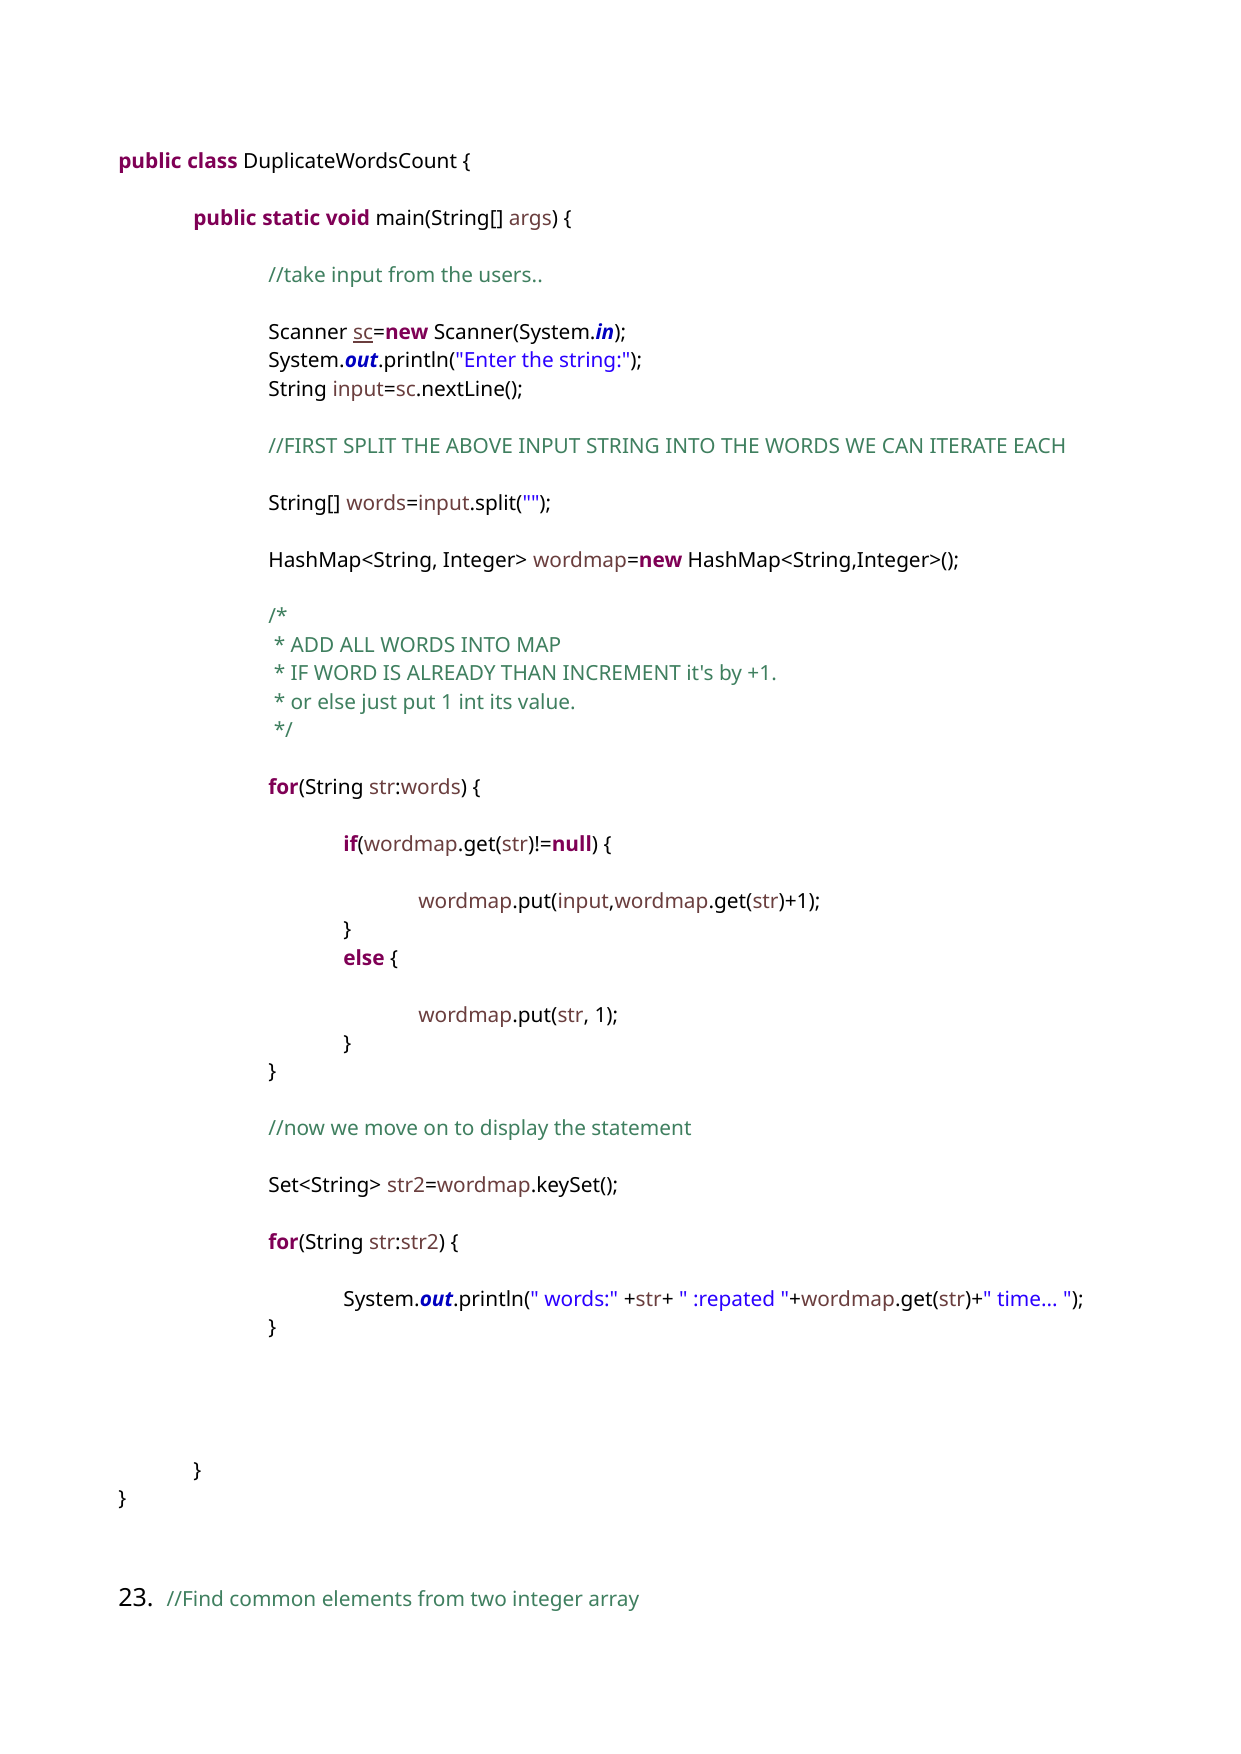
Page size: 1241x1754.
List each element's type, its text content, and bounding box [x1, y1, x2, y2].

text //FIRST SPLIT THE ABOVE INPUT STRING INTO THE WORDS WE CAN ITERATE EACH [118, 431, 1122, 459]
text //now we move on to display the statement [118, 1113, 1122, 1142]
text //take input from the users.. [118, 260, 1122, 289]
text Set<String> str2=wordmap.keySet(); [118, 1170, 1122, 1199]
text System.out.println("Enter the string:"); [118, 346, 1122, 374]
text System.out.println(" words:" +str+ " :repated "+wordmap.get(str)+" time... "); [118, 1284, 1122, 1312]
text * or else just put 1 int its value. [118, 687, 1122, 715]
text for(String str:str2) { [118, 1227, 1122, 1256]
text * IF WORD IS ALREADY THAN INCREMENT it's by +1. [118, 658, 1122, 687]
text } [118, 1028, 1122, 1057]
text String[] words=input.split(""); [118, 488, 1122, 516]
text * ADD ALL WORDS INTO MAP [118, 630, 1122, 658]
text wordmap.put(input,wordmap.get(str)+1); [118, 886, 1122, 914]
text for(String str:words) { [118, 772, 1122, 801]
text } [118, 1312, 1122, 1341]
text public static void main(String[] args) { [118, 203, 1122, 232]
text HashMap<String, Integer> wordmap=new HashMap<String,Integer>(); [118, 545, 1122, 573]
text 23. //Find common elements from two integer array [118, 1580, 1122, 1614]
text public class DuplicateWordsCount { [118, 147, 1122, 175]
text } [118, 1455, 1122, 1483]
text Scanner sc=new Scanner(System.in); [118, 317, 1122, 346]
text } [118, 1483, 1122, 1512]
text */ [118, 715, 1122, 744]
text } [118, 914, 1122, 943]
text String input=sc.nextLine(); [118, 374, 1122, 402]
text wordmap.put(str, 1); [118, 1000, 1122, 1028]
text } [118, 1057, 1122, 1085]
text /* [118, 602, 1122, 630]
text if(wordmap.get(str)!=null) { [118, 829, 1122, 857]
text else { [118, 943, 1122, 971]
